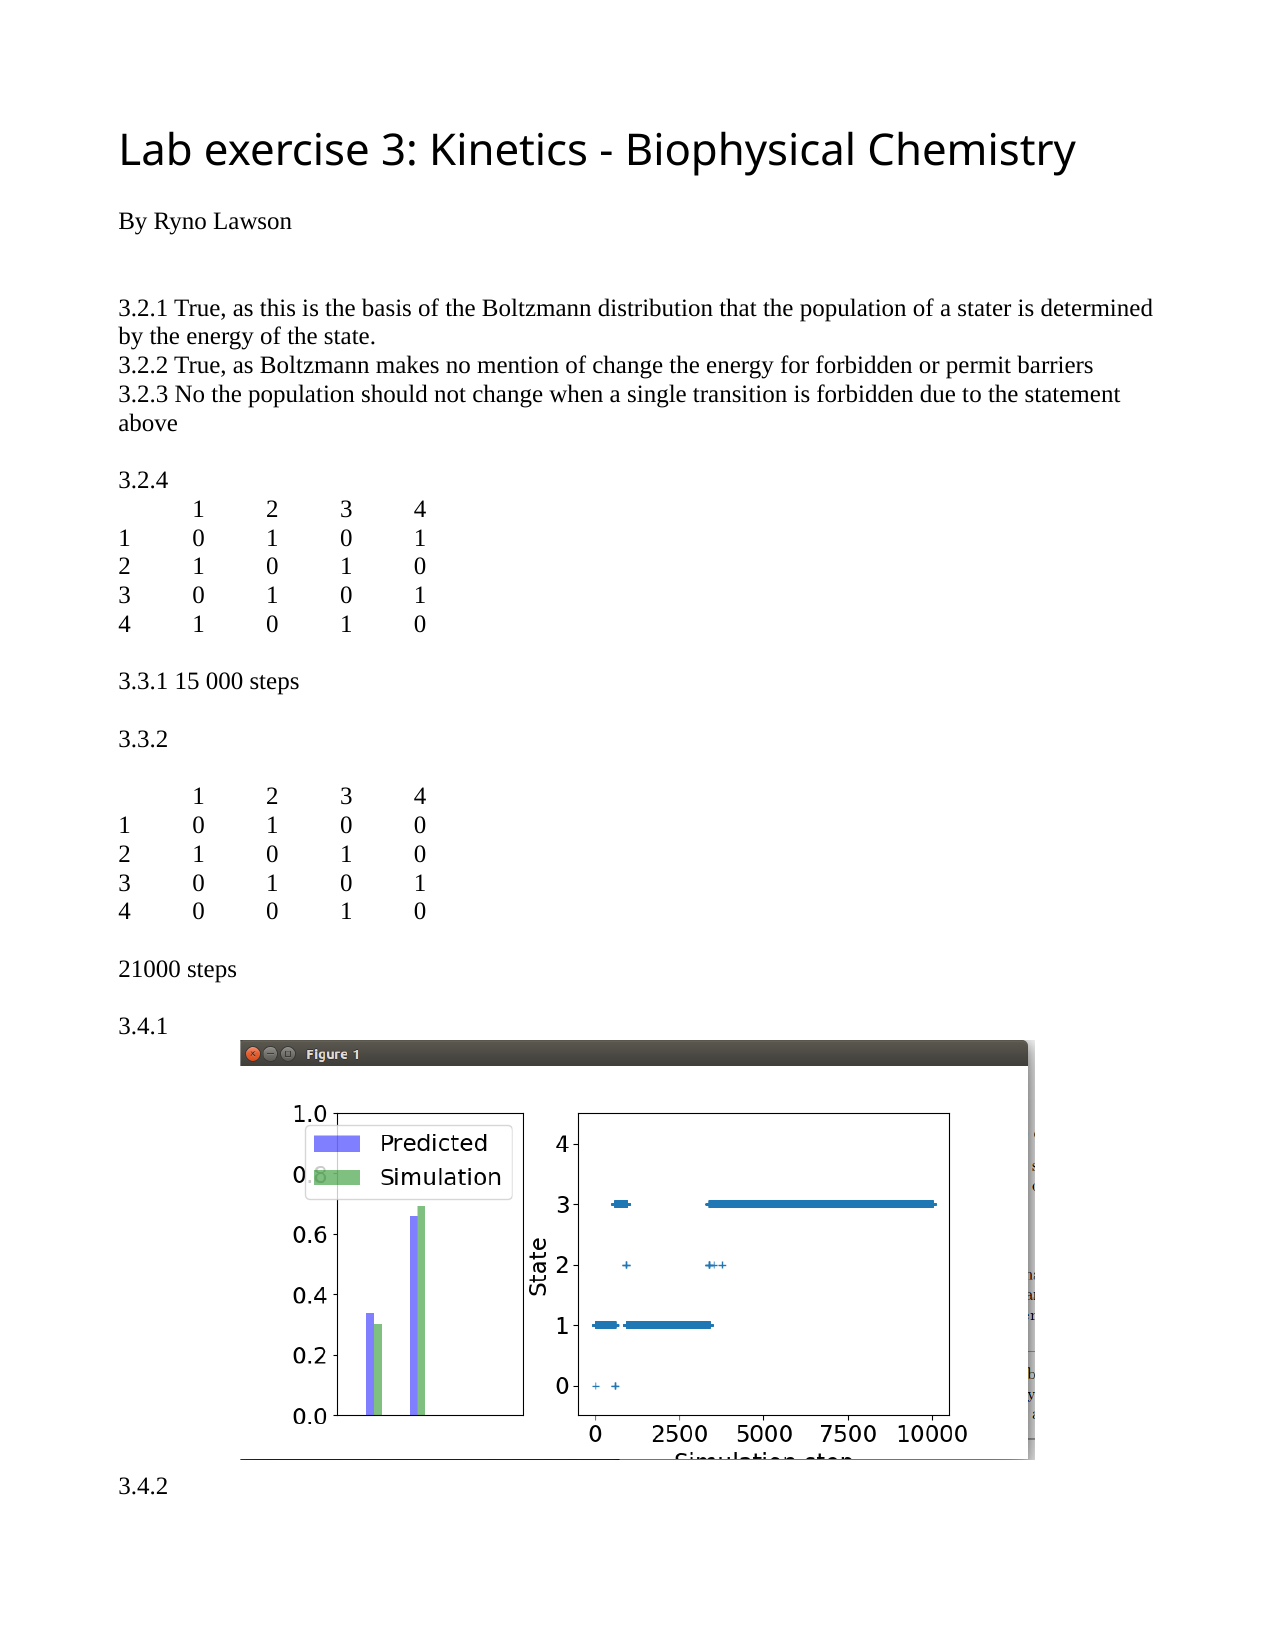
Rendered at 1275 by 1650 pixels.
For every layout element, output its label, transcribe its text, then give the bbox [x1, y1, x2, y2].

text 3.4.2 [118, 1471, 1157, 1500]
text 3 0 1 0 1 [118, 868, 1157, 896]
text 3 0 1 0 1 [118, 580, 1157, 609]
text 3.3.2 [118, 724, 1157, 753]
text 1 0 1 0 0 [118, 810, 1157, 839]
text 4 1 0 1 0 [118, 609, 1157, 638]
text 3.2.3 No the population should not change when a single transition is forbidden due to the statement above [118, 379, 1157, 436]
text 2 1 0 1 0 [118, 551, 1157, 580]
text 3.2.4 [118, 465, 1157, 494]
text 3.4.1 [118, 1011, 1157, 1040]
text 1 2 3 4 [118, 781, 1157, 810]
text 4 0 0 1 0 [118, 896, 1157, 925]
text 3.2.2 True, as Boltzmann makes no mention of change the energy for forbidden or permit barriers [118, 350, 1157, 379]
text 1 0 1 0 1 [118, 523, 1157, 551]
text 2 1 0 1 0 [118, 839, 1157, 868]
text By Ryno Lawson [118, 206, 1157, 235]
text Lab exercise 3: Kinetics - Biophysical Chemistry [118, 118, 1157, 178]
text 3.3.1 15 000 steps [118, 666, 1157, 695]
text 21000 steps [118, 954, 1157, 983]
picture [240, 1040, 1035, 1460]
text 1 2 3 4 [118, 494, 1157, 523]
text 3.2.1 True, as this is the basis of the Boltzmann distribution that the population of a stater is determined by the energy of the state. [118, 293, 1157, 350]
